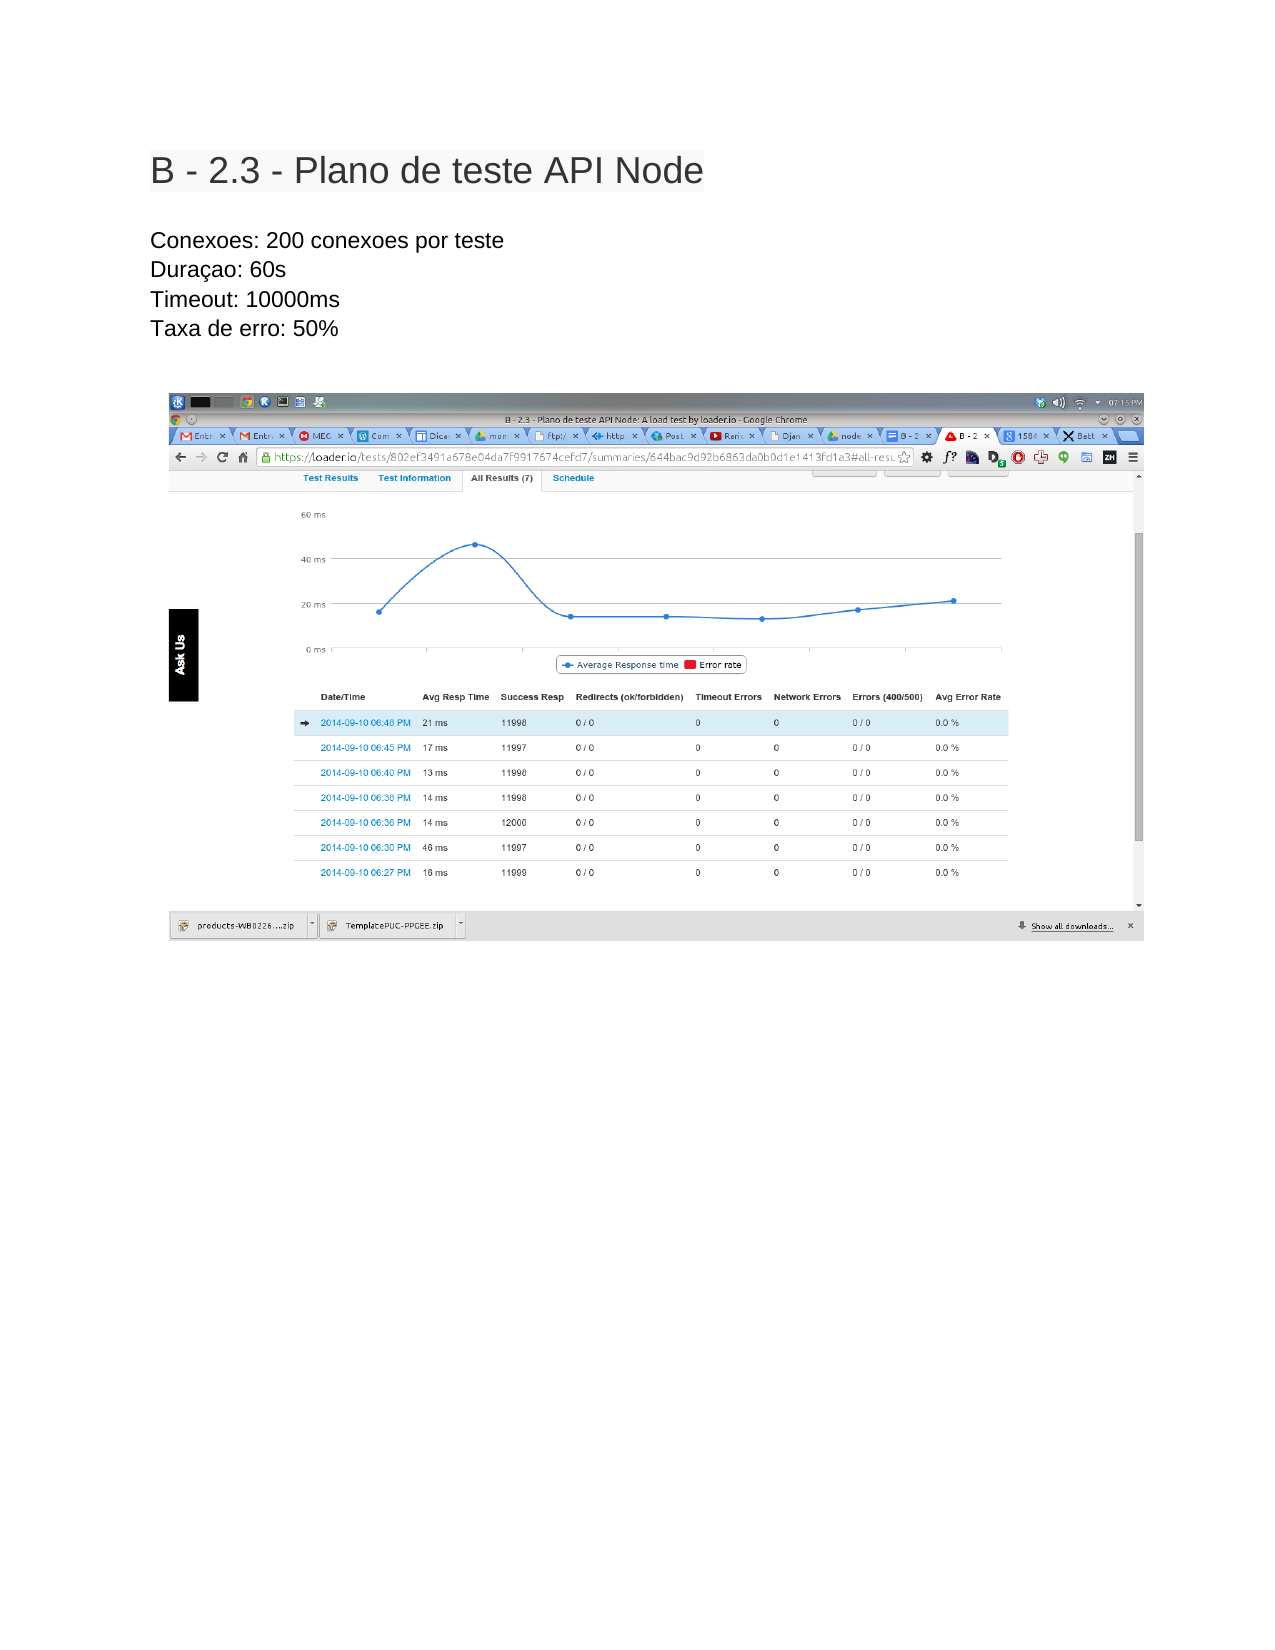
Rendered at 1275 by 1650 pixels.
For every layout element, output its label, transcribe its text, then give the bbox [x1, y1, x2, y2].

text B - 2.3 - Plano de teste API Node [150, 150, 1125, 192]
text Timeout: 10000ms [150, 286, 1125, 312]
text Duraçao: 60s [150, 257, 1125, 282]
picture [168, 393, 1144, 941]
text Conexoes: 200 conexoes por teste [150, 227, 1125, 253]
text Taxa de erro: 50% [150, 316, 1125, 341]
